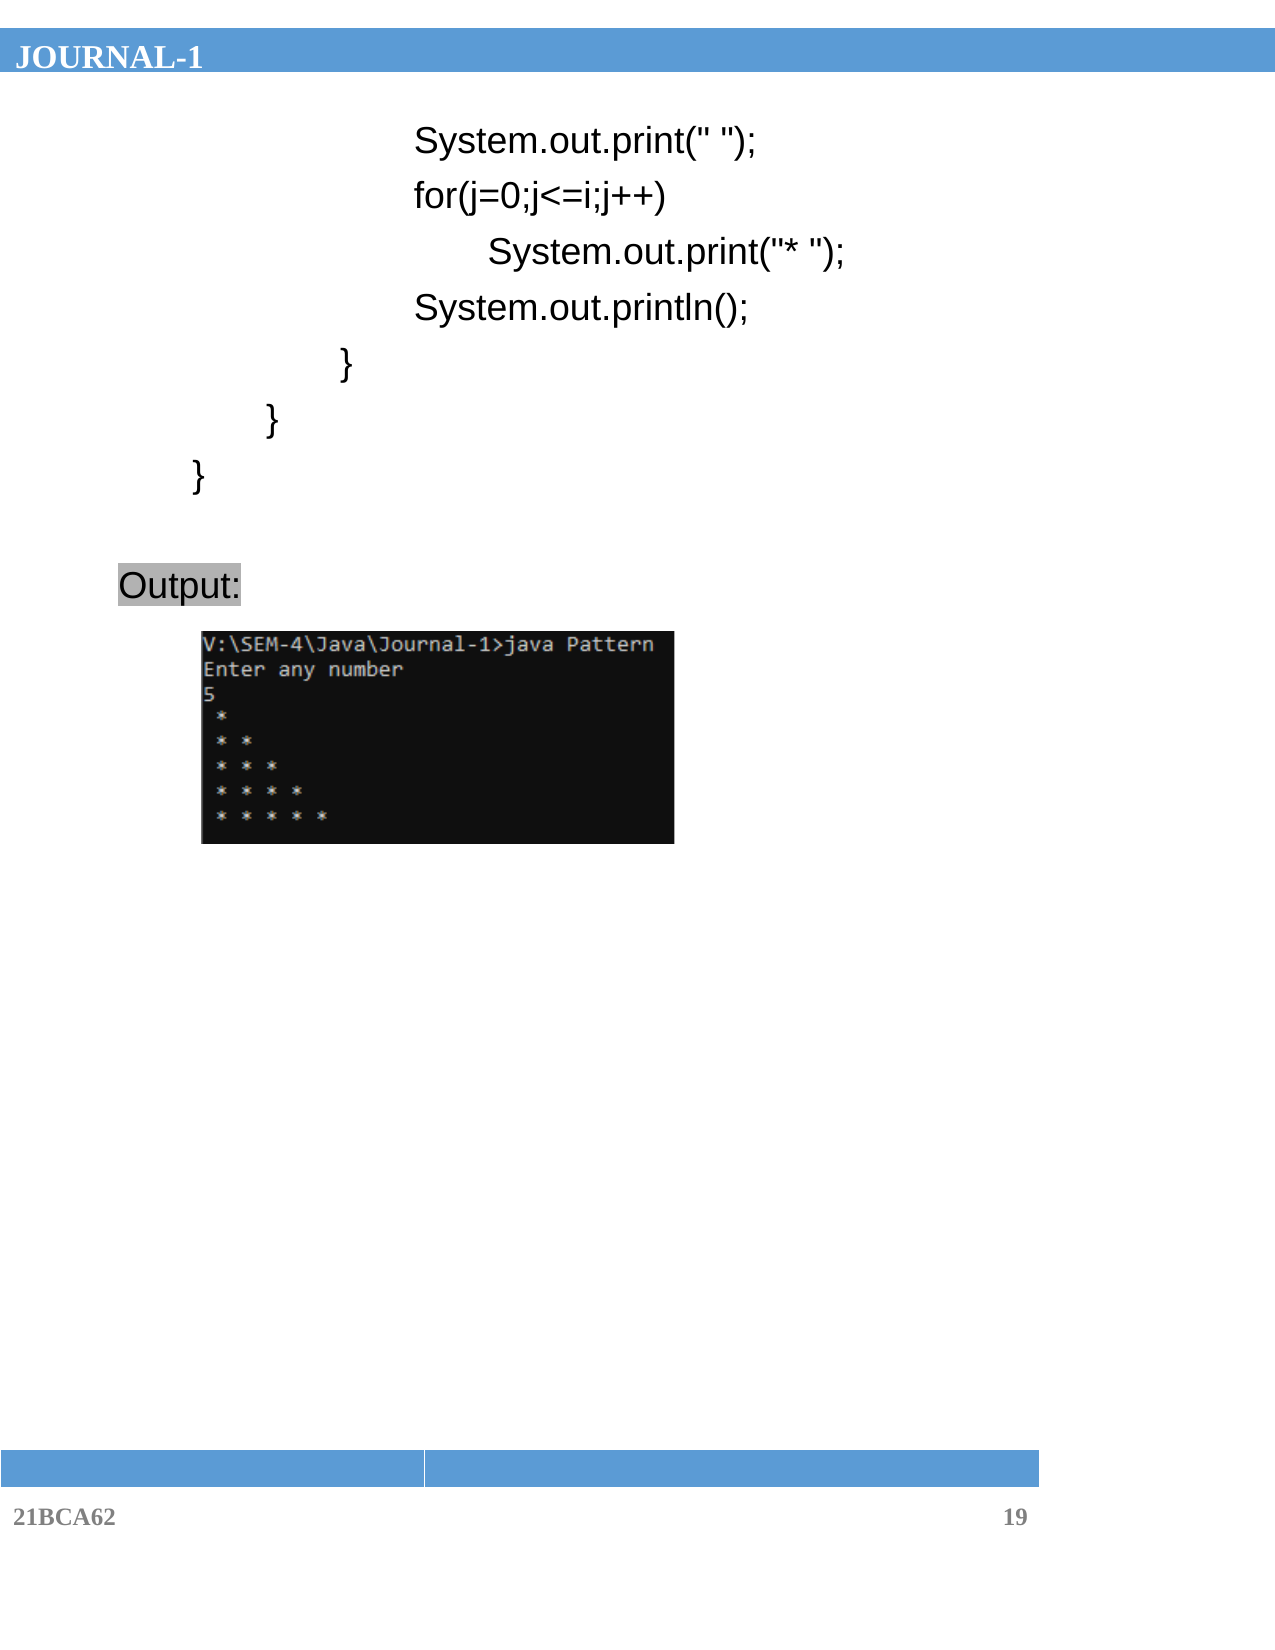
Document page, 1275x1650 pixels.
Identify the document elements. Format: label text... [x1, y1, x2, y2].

text } [118, 396, 1157, 439]
text } [118, 341, 1157, 384]
text System.out.print("* "); [118, 229, 1157, 272]
text System.out.print(" "); [118, 118, 1157, 161]
text System.out.println(); [118, 285, 1157, 328]
text Output: [118, 563, 1157, 606]
text } [118, 452, 1157, 495]
text for(j=0;j<=i;j++) [118, 174, 1157, 217]
